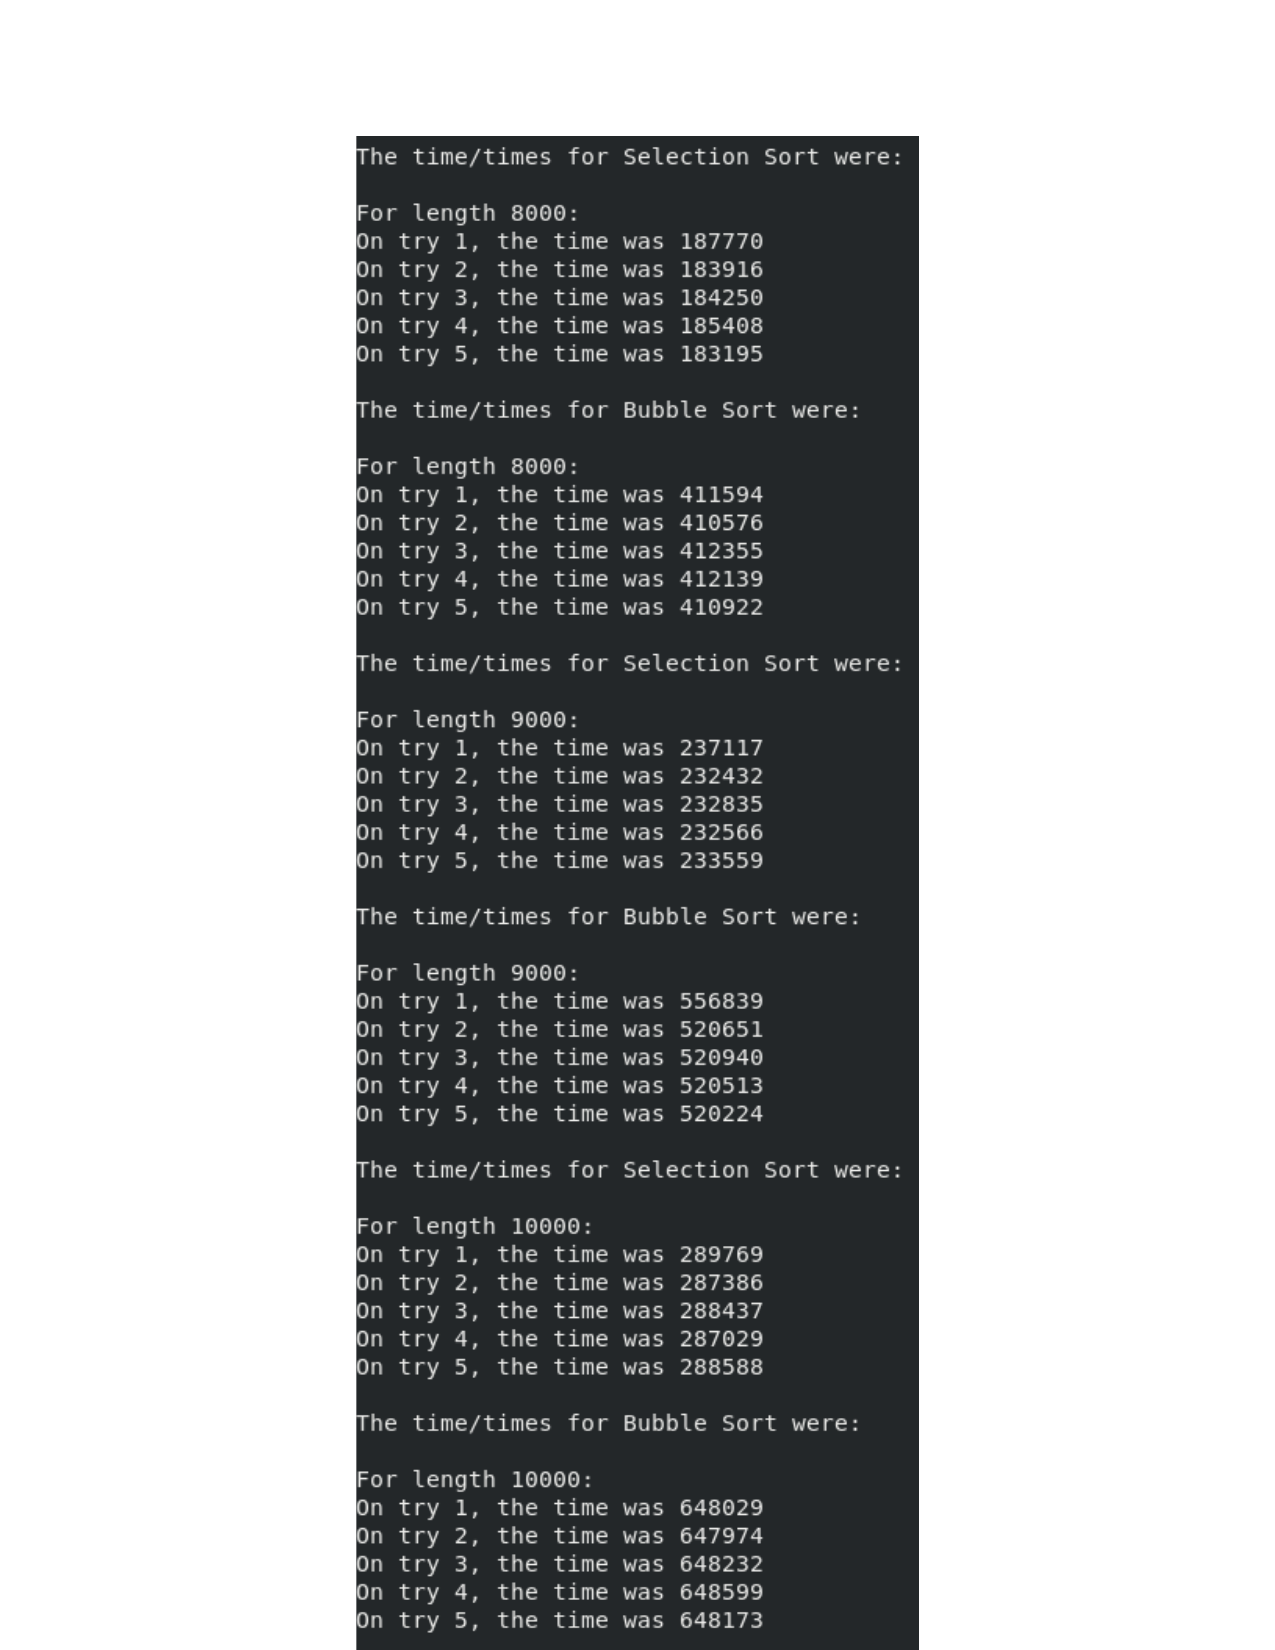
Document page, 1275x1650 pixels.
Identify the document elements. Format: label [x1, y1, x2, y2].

picture [356, 136, 919, 1650]
